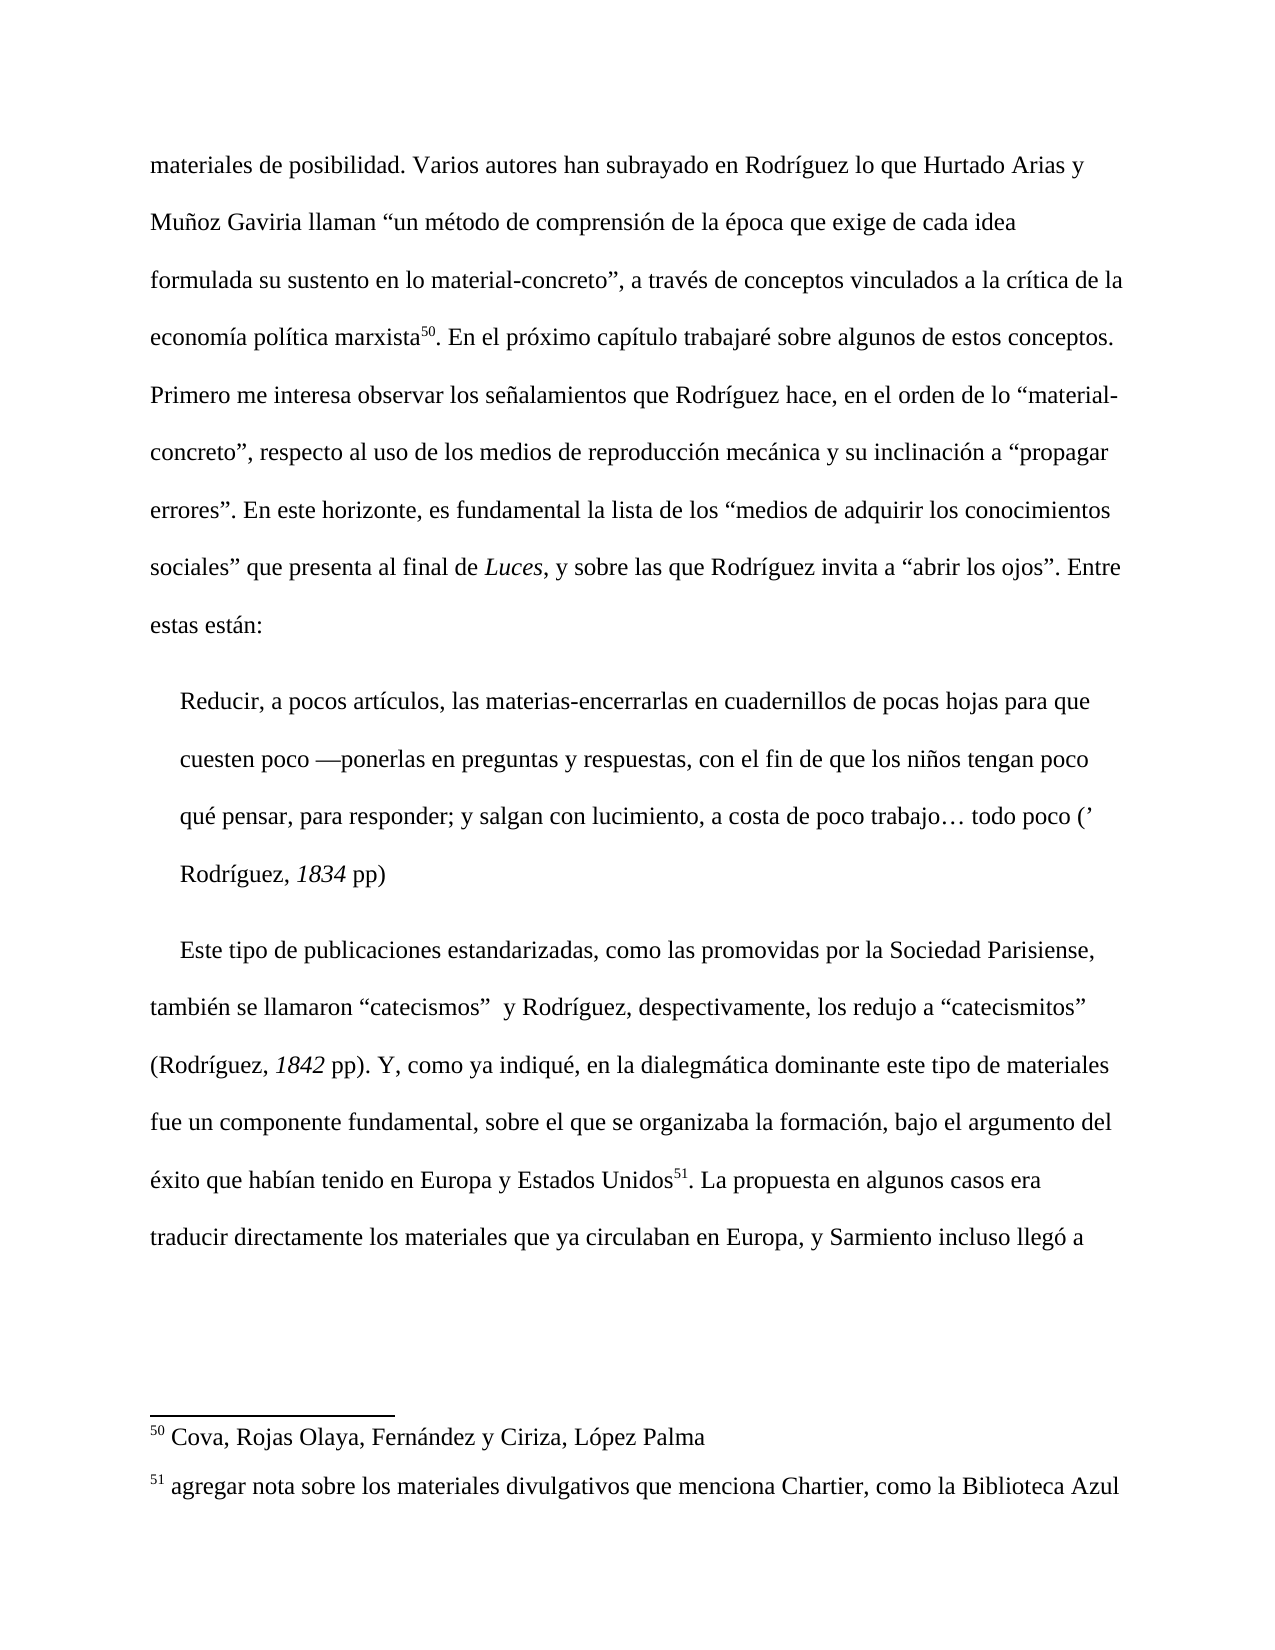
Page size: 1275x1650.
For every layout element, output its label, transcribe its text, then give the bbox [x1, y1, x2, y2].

text Reducir, a pocos artículos, las materias-encerrarlas en cuadernillos de pocas hojas para que cuesten poco —ponerlas en preguntas y respuestas, con el fin de que los niños tengan poco qué pensar, para responder; y salgan con lucimiento, a costa de poco trabajo… todo poco (’ Rodríguez, 1834 pp) [179, 686, 1096, 887]
text Este tipo de publicaciones estandarizadas, como las promovidas por la Sociedad Parisiense, también se llamaron “catecismos” y Rodríguez, despectivamente, los redujo a “catecismitos” (Rodríguez, 1842 pp). Y, como ya indiqué, en la dialegmática dominante este tipo de materiales fue un componente fundamental, sobre el que se organizaba la formación, bajo el argumento del éxito que habían tenido en Europa y Estados Unidos. La propuesta en algunos casos era traducir directamente los materiales que ya circulaban en Europa, y Sarmiento incluso llegó a [150, 935, 1125, 1251]
text Cova, Rojas Olaya, Fernández y Ciriza, López Palma [150, 1422, 1125, 1450]
text agregar nota sobre los materiales divulgativos que menciona Chartier, como la Biblioteca Azul [150, 1471, 1125, 1500]
text materiales de posibilidad. Varios autores han subrayado en Rodríguez lo que Hurtado Arias y Muñoz Gaviria llaman “un método de comprensión de la época que exige de cada idea formulada su sustento en lo material-concreto”, a través de conceptos vinculados a la crítica de la economía política marxista. En el próximo capítulo trabajaré sobre algunos de estos conceptos. Primero me interesa observar los señalamientos que Rodríguez hace, en el orden de lo “material-concreto”, respecto al uso de los medios de reproducción mecánica y su inclinación a “propagar errores”. En este horizonte, es fundamental la lista de los “medios de adquirir los conocimientos sociales” que presenta al final de Luces, y sobre las que Rodríguez invita a “abrir los ojos”. Entre estas están: [150, 150, 1125, 639]
